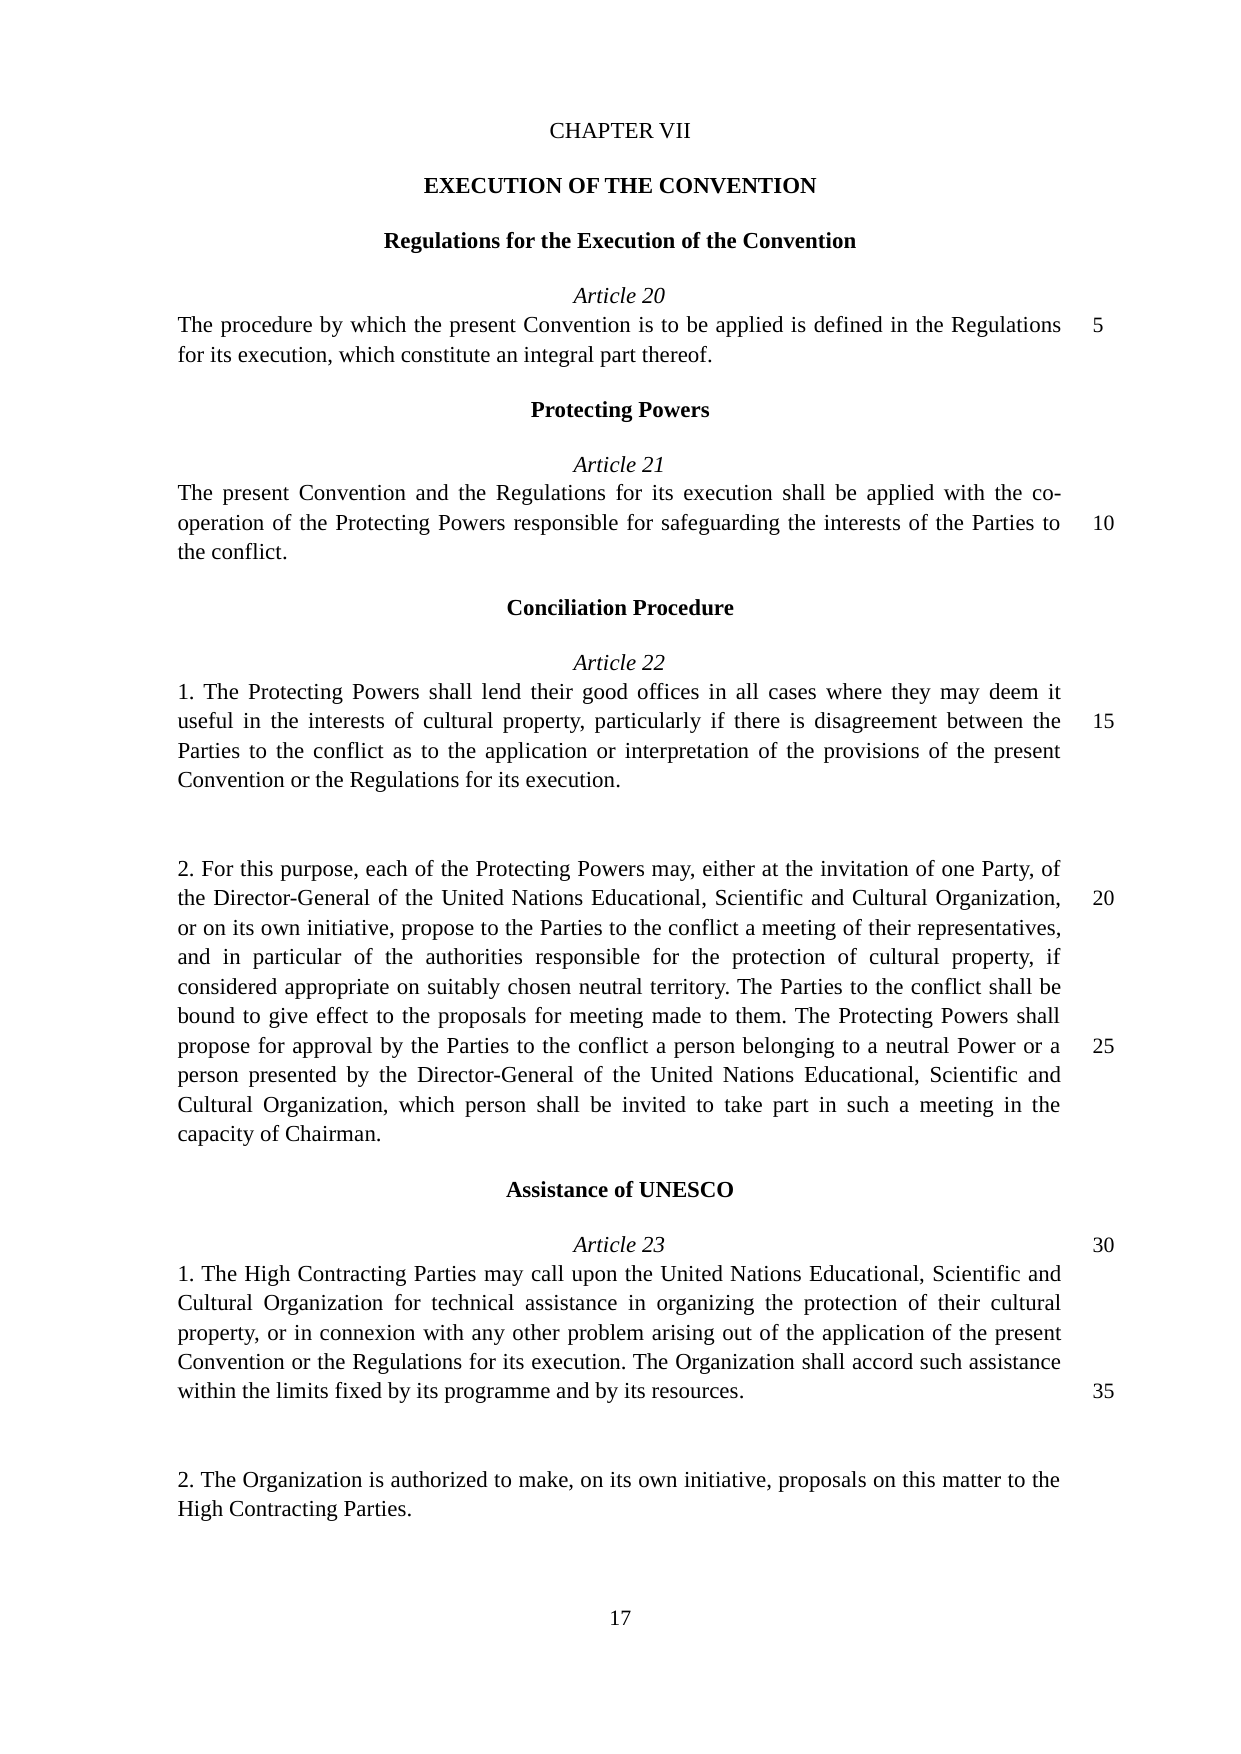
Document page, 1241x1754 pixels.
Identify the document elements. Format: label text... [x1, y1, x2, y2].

title Conciliation Procedure [177, 595, 1063, 621]
text The present Convention and the Regulations for its execution shall be applied with the co-operation of the Protecting Powers responsible for safeguarding the interests of the Parties to the conflict. [177, 477, 1063, 566]
text CHAPTER VII [177, 118, 1063, 144]
text 1. The High Contracting Parties may call upon the United Nations Educational, Scientific and Cultural Organization for technical assistance in organizing the protection of their cultural property, or in connexion with any other problem arising out of the application of the present Convention or the Regulations for its execution. The Organization shall accord such assistance within the limits fixed by its programme and by its resources. [177, 1257, 1063, 1405]
text Article 20 [177, 283, 1063, 309]
text The procedure by which the present Convention is to be applied is defined in the Regulations for its execution, which constitute an integral part thereof. [177, 312, 1063, 367]
text Article 21 [177, 452, 1063, 477]
text 1. The Protecting Powers shall lend their good offices in all cases where they may deem it useful in the interests of cultural property, particularly if there is disagreement between the Parties to the conflict as to the application or interpretation of the provisions of the present Convention or the Regulations for its execution. [177, 676, 1063, 793]
title EXECUTION OF THE CONVENTION [177, 173, 1063, 199]
text Article 23 [177, 1232, 1063, 1257]
title Regulations for the Execution of the Convention [177, 228, 1063, 254]
text Article 22 [177, 650, 1063, 676]
title Protecting Powers [177, 397, 1063, 422]
text 2. The Organization is authorized to make, on its own initiative, proposals on this matter to the High Contracting Parties. [177, 1464, 1063, 1523]
title Assistance of UNESCO [177, 1177, 1063, 1202]
text 2. For this purpose, each of the Protecting Powers may, either at the invitation of one Party, of the Director-General of the United Nations Educational, Scientific and Cultural Organization, or on its own initiative, propose to the Parties to the conflict a meeting of their representatives, and in particular of the authorities responsible for the protection of cultural property, if considered appropriate on suitably chosen neutral territory. The Parties to the conflict shall be bound to give effect to the proposals for meeting made to them. The Protecting Powers shall propose for approval by the Parties to the conflict a person belonging to a neutral Power or a person presented by the Director-General of the United Nations Educational, Scientific and Cultural Organization, which person shall be invited to take part in such a meeting in the capacity of Chairman. [177, 853, 1063, 1147]
